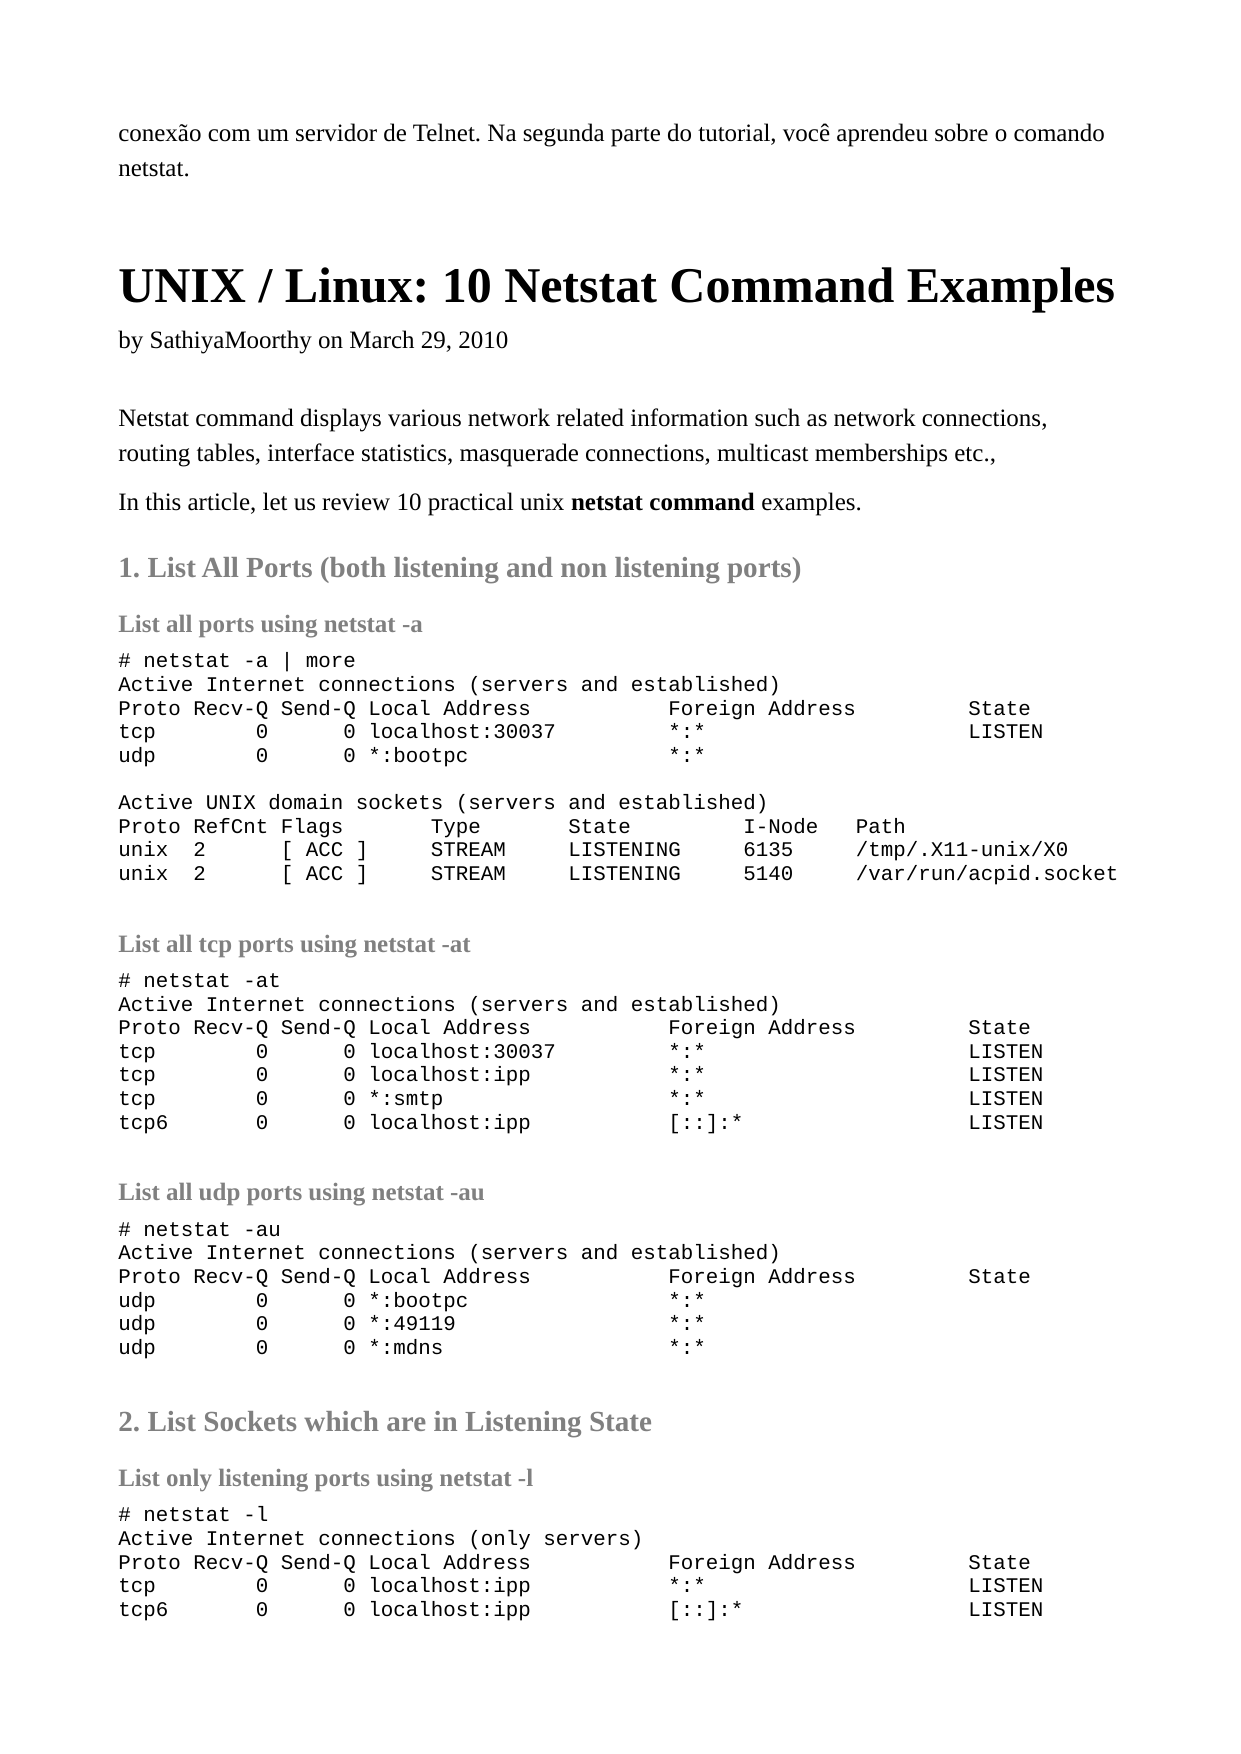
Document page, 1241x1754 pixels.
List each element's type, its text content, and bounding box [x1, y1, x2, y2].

subtitle 1. List All Ports (both listening and non listening ports) [118, 550, 1122, 584]
text tcp 0 0 localhost:ipp *:* LISTEN [118, 1575, 1122, 1599]
text Proto Recv-Q Send-Q Local Address Foreign Address State [118, 1266, 1122, 1289]
text # netstat -l [118, 1504, 1122, 1528]
text unix 2 [ ACC ] STREAM LISTENING 6135 /tmp/.X11-unix/X0 [118, 839, 1122, 863]
text udp 0 0 *:bootpc *:* [118, 1289, 1122, 1313]
text udp 0 0 *:49119 *:* [118, 1313, 1122, 1337]
text Netstat command displays various network related information such as network connections, routing tables, interface statistics, masquerade connections, multicast memberships etc., [118, 403, 1122, 466]
text # netstat -a | more [118, 650, 1122, 674]
subtitle List only listening ports using netstat -l [118, 1463, 1122, 1492]
text Proto Recv-Q Send-Q Local Address Foreign Address State [118, 697, 1122, 721]
text Active Internet connections (servers and established) [118, 993, 1122, 1017]
text tcp 0 0 localhost:30037 *:* LISTEN [118, 1041, 1122, 1064]
text Proto Recv-Q Send-Q Local Address Foreign Address State [118, 1017, 1122, 1041]
text # netstat -at [118, 970, 1122, 993]
text tcp 0 0 localhost:30037 *:* LISTEN [118, 721, 1122, 745]
text tcp6 0 0 localhost:ipp [::]:* LISTEN [118, 1112, 1122, 1135]
text Proto Recv-Q Send-Q Local Address Foreign Address State [118, 1552, 1122, 1575]
text # netstat -au [118, 1219, 1122, 1242]
text Proto RefCnt Flags Type State I-Node Path [118, 816, 1122, 839]
text In this article, let us review 10 practical unix netstat command examples. [118, 487, 1122, 516]
text Active Internet connections (only servers) [118, 1528, 1122, 1552]
text Active UNIX domain sockets (servers and established) [118, 792, 1122, 816]
text udp 0 0 *:mdns *:* [118, 1337, 1122, 1361]
text udp 0 0 *:bootpc *:* [118, 745, 1122, 768]
text by SathiyaMoorthy on March 29, 2010 [118, 325, 1122, 354]
subtitle List all ports using netstat -a [118, 609, 1122, 638]
text tcp 0 0 *:smtp *:* LISTEN [118, 1088, 1122, 1112]
text Active Internet connections (servers and established) [118, 1242, 1122, 1266]
text conexão com um servidor de Telnet. Na segunda parte do tutorial, você aprendeu sobre o comando netstat. [118, 118, 1122, 181]
subtitle List all tcp ports using netstat -at [118, 929, 1122, 957]
subtitle UNIX / Linux: 10 Netstat Command Examples [118, 255, 1122, 313]
text Active Internet connections (servers and established) [118, 674, 1122, 697]
text tcp6 0 0 localhost:ipp [::]:* LISTEN [118, 1599, 1122, 1623]
text unix 2 [ ACC ] STREAM LISTENING 5140 /var/run/acpid.socket [118, 863, 1122, 887]
subtitle List all udp ports using netstat -au [118, 1177, 1122, 1206]
subtitle 2. List Sockets which are in Listening State [118, 1404, 1122, 1438]
text tcp 0 0 localhost:ipp *:* LISTEN [118, 1064, 1122, 1088]
